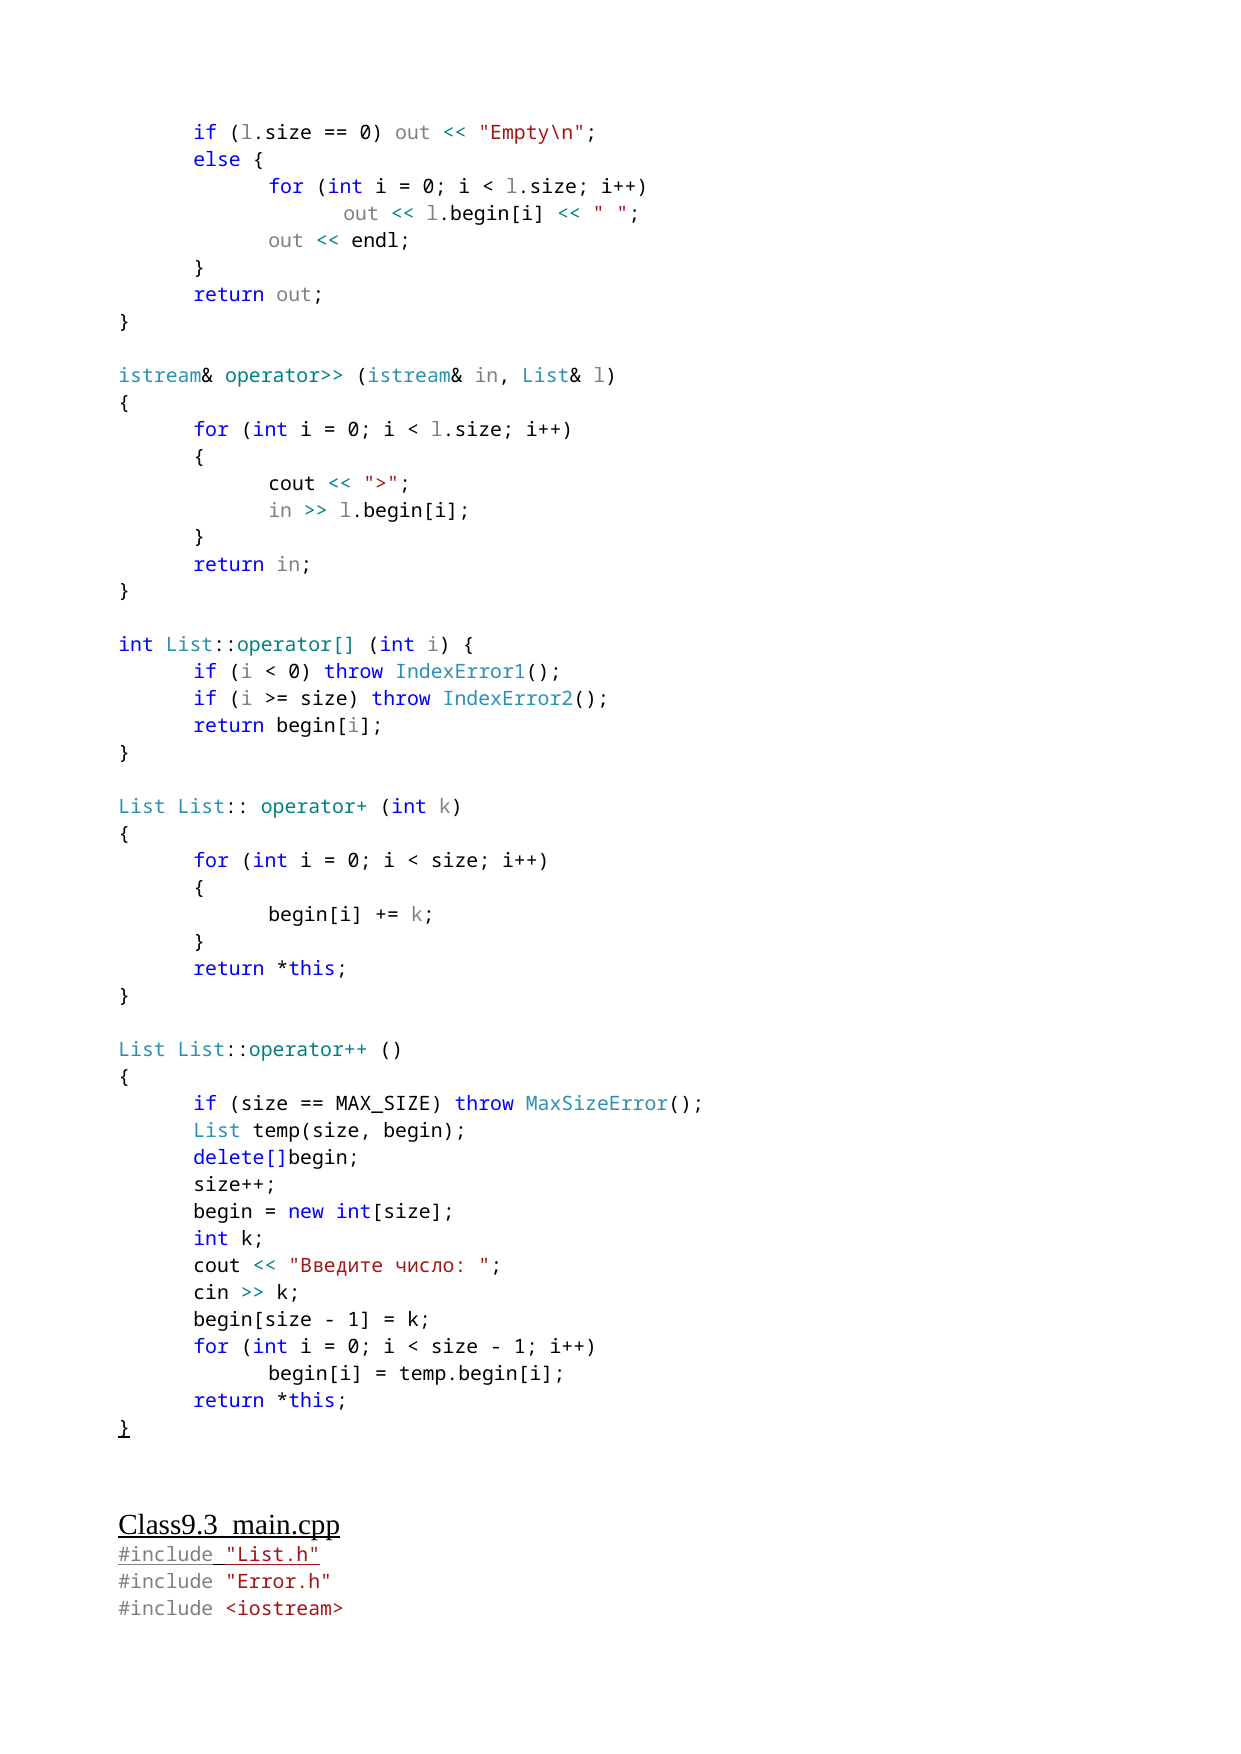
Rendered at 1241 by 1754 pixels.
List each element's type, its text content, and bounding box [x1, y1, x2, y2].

text } [118, 927, 1122, 954]
text Class9.3_main.cpp [118, 1507, 1122, 1541]
text for (int i = 0; i < size; i++) [118, 847, 1122, 873]
text } [118, 523, 1122, 550]
text if (i < 0) throw IndexError1(); [118, 658, 1122, 685]
text cout << ">"; [118, 469, 1122, 496]
text return *this; [118, 954, 1122, 981]
text begin = new int[size]; [118, 1197, 1122, 1224]
text out << l.begin[i] << " "; [118, 199, 1122, 226]
text List List::operator++ () [118, 1035, 1122, 1062]
text else { [118, 145, 1122, 172]
text return begin[i]; [118, 712, 1122, 739]
text { [118, 1062, 1122, 1089]
text if (size == MAX_SIZE) throw MaxSizeError(); [118, 1089, 1122, 1116]
text List List:: operator+ (int k) [118, 793, 1122, 819]
text return out; [118, 280, 1122, 307]
text begin[i] = temp.begin[i]; [118, 1359, 1122, 1386]
text return *this; [118, 1386, 1122, 1413]
text #include <iostream> [118, 1595, 1122, 1622]
text { [118, 873, 1122, 901]
text } [118, 739, 1122, 766]
text begin[size - 1] = k; [118, 1305, 1122, 1332]
text for (int i = 0; i < size - 1; i++) [118, 1332, 1122, 1359]
text begin[i] += k; [118, 901, 1122, 927]
text int List::operator[] (int i) { [118, 631, 1122, 658]
text { [118, 442, 1122, 469]
text } [118, 253, 1122, 280]
text out << endl; [118, 226, 1122, 253]
text if (i >= size) throw IndexError2(); [118, 685, 1122, 712]
text cin >> k; [118, 1278, 1122, 1305]
text } [118, 1413, 1122, 1440]
text } [118, 577, 1122, 604]
text for (int i = 0; i < l.size; i++) [118, 415, 1122, 442]
text int k; [118, 1224, 1122, 1251]
text in >> l.begin[i]; [118, 496, 1122, 523]
text return in; [118, 550, 1122, 577]
text { [118, 388, 1122, 415]
text if (l.size == 0) out << "Empty\n"; [118, 118, 1122, 145]
text cout << "Введите число: "; [118, 1251, 1122, 1278]
text } [118, 981, 1122, 1008]
text #include "Error.h" [118, 1568, 1122, 1595]
text #include "List.h" [118, 1541, 1122, 1568]
text istream& operator>> (istream& in, List& l) [118, 361, 1122, 388]
text delete[]begin; [118, 1143, 1122, 1170]
text size++; [118, 1170, 1122, 1197]
text { [118, 819, 1122, 847]
text List temp(size, begin); [118, 1116, 1122, 1143]
text } [118, 307, 1122, 334]
text for (int i = 0; i < l.size; i++) [118, 172, 1122, 199]
